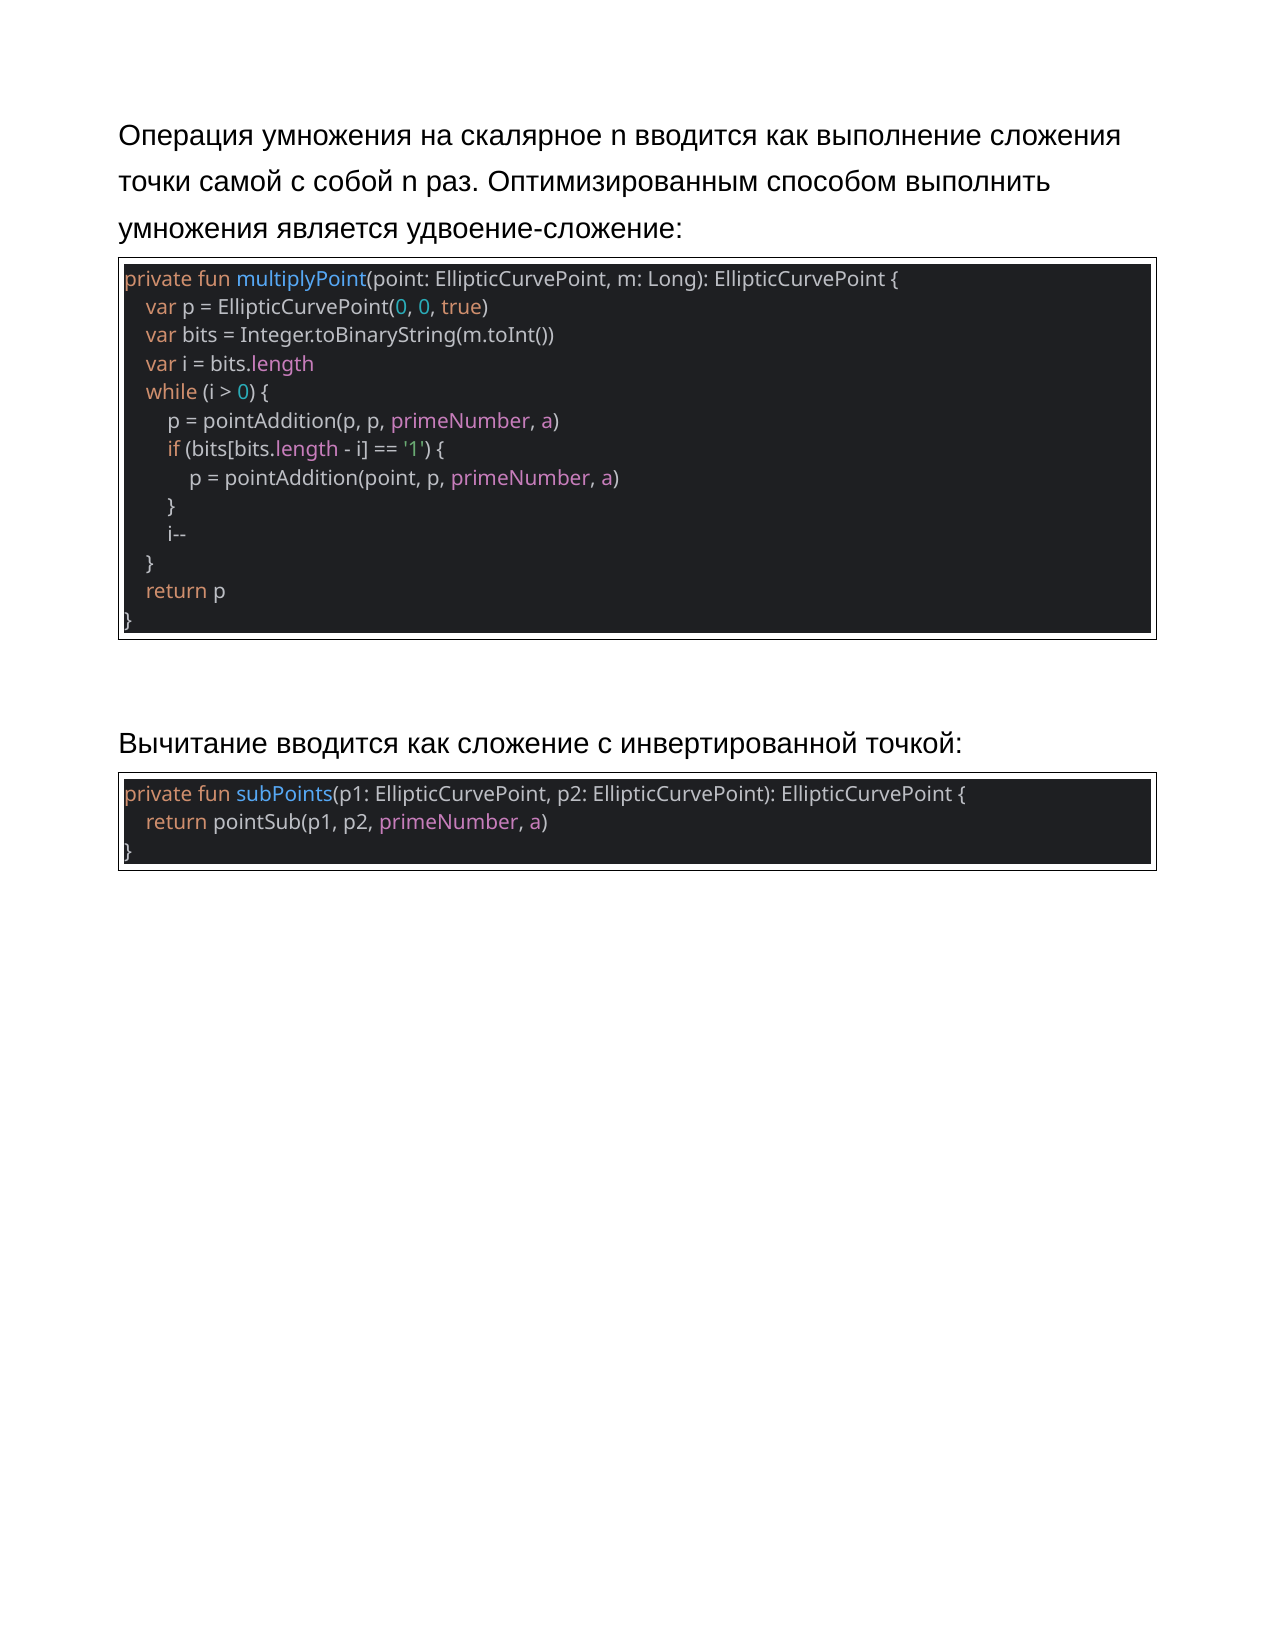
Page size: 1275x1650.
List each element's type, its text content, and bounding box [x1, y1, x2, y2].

text Операция умножения на скалярное n вводится как выполнение сложения точки самой с собой n раз. Оптимизированным способом выполнить умножения является удвоение-сложение: [118, 118, 1157, 244]
table_header private fun subPoints(p1: EllipticCurvePoint, p2: EllipticCurvePoint): EllipticCurvePoint { return pointSub(p1, p2, primeNumber, a) } [119, 773, 1156, 870]
table_header private fun multiplyPoint(point: EllipticCurvePoint, m: Long): EllipticCurvePoint { var p = EllipticCurvePoint(0, 0, true) var bits = Integer.toBinaryString(m.toInt()) var i = bits.length while (i > 0) { p = pointAddition(p, p, primeNumber, a) if (bits[bits.length - i] == '1') { p = pointAddition(point, p, primeNumber, a) } i-- } return p } [119, 258, 1156, 639]
text Вычитание вводится как сложение с инвертированной точкой: [118, 680, 1157, 759]
